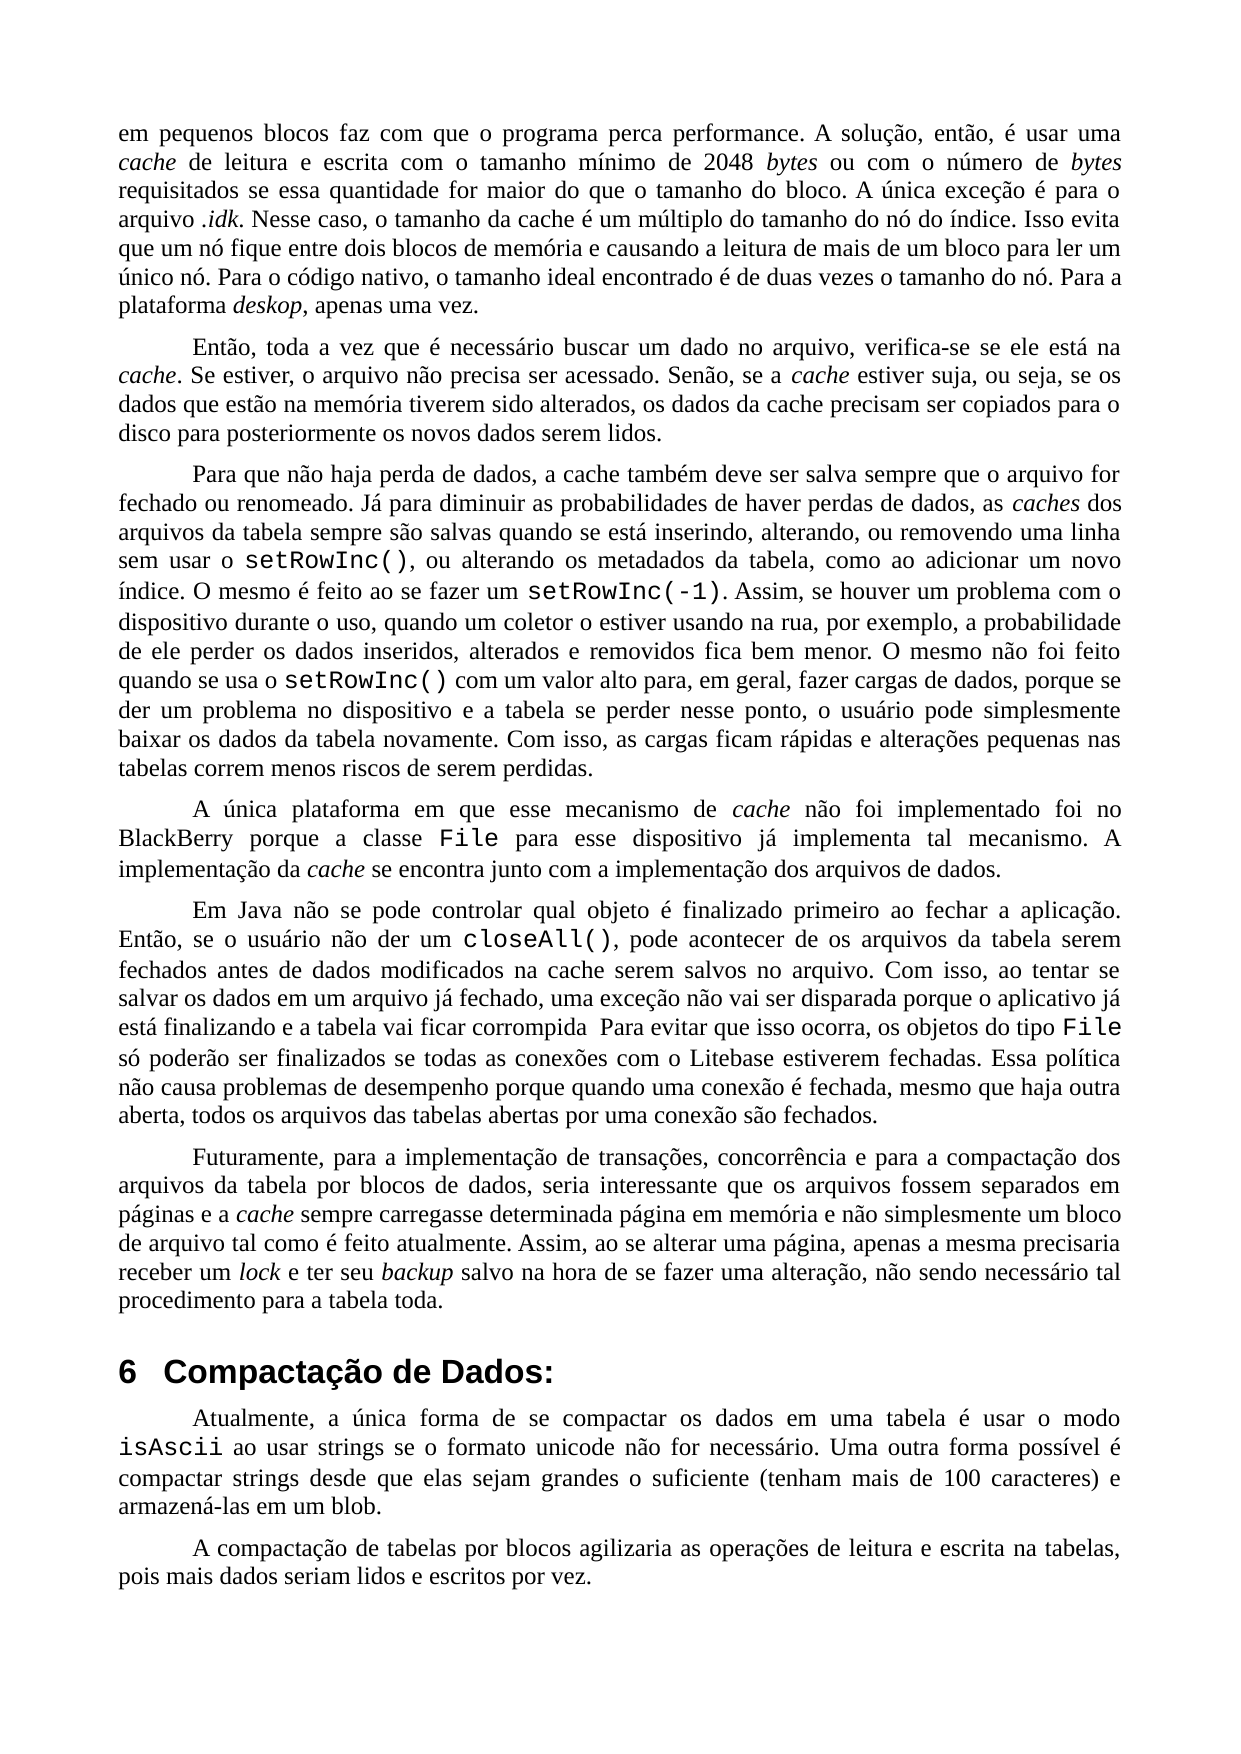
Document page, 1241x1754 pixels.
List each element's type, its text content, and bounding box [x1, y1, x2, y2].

subtitle Compactação de Dados: [118, 1352, 1122, 1391]
text Em Java não se pode controlar qual objeto é finalizado primeiro ao fechar a aplicação. Então, se o usuário não der um closeAll(), pode acontecer de os arquivos da tabela serem fechados antes de dados modificados na cache serem salvos no arquivo. Com isso, ao tentar se salvar os dados em um arquivo já fechado, uma exceção não vai ser disparada porque o aplicativo já está finalizando e a tabela vai ficar corrompida Para evitar que isso ocorra, os objetos do tipo File só poderão ser finalizados se todas as conexões com o Litebase estiverem fechadas. Essa política não causa problemas de desempenho porque quando uma conexão é fechada, mesmo que haja outra aberta, todos os arquivos das tabelas abertas por uma conexão são fechados. [118, 895, 1122, 1129]
text Atualmente, a única forma de se compactar os dados em uma tabela é usar o modo isAscii ao usar strings se o formato unicode não for necessário. Uma outra forma possível é compactar strings desde que elas sejam grandes o suficiente (tenham mais de 100 caracteres) e armazená-las em um blob. [118, 1403, 1122, 1520]
text Futuramente, para a implementação de transações, concorrência e para a compactação dos arquivos da tabela por blocos de dados, seria interessante que os arquivos fossem separados em páginas e a cache sempre carregasse determinada página em memória e não simplesmente um bloco de arquivo tal como é feito atualmente. Assim, ao se alterar uma página, apenas a mesma precisaria receber um lock e ter seu backup salvo na hora de se fazer uma alteração, não sendo necessário tal procedimento para a tabela toda. [118, 1142, 1122, 1314]
text em pequenos blocos faz com que o programa perca performance. A solução, então, é usar uma cache de leitura e escrita com o tamanho mínimo de 2048 bytes ou com o número de bytes requisitados se essa quantidade for maior do que o tamanho do bloco. A única exceção é para o arquivo .idk. Nesse caso, o tamanho da cache é um múltiplo do tamanho do nó do índice. Isso evita que um nó fique entre dois blocos de memória e causando a leitura de mais de um bloco para ler um único nó. Para o código nativo, o tamanho ideal encontrado é de duas vezes o tamanho do nó. Para a plataforma deskop, apenas uma vez. [118, 118, 1122, 319]
text Para que não haja perda de dados, a cache também deve ser salva sempre que o arquivo for fechado ou renomeado. Já para diminuir as probabilidades de haver perdas de dados, as caches dos arquivos da tabela sempre são salvas quando se está inserindo, alterando, ou removendo uma linha sem usar o setRowInc(), ou alterando os metadados da tabela, como ao adicionar um novo índice. O mesmo é feito ao se fazer um setRowInc(-1). Assim, se houver um problema com o dispositivo durante o uso, quando um coletor o estiver usando na rua, por exemplo, a probabilidade de ele perder os dados inseridos, alterados e removidos fica bem menor. O mesmo não foi feito quando se usa o setRowInc() com um valor alto para, em geral, fazer cargas de dados, porque se der um problema no dispositivo e a tabela se perder nesse ponto, o usuário pode simplesmente baixar os dados da tabela novamente. Com isso, as cargas ficam rápidas e alterações pequenas nas tabelas correm menos riscos de serem perdidas. [118, 459, 1122, 782]
text Então, toda a vez que é necessário buscar um dado no arquivo, verifica-se se ele está na cache. Se estiver, o arquivo não precisa ser acessado. Senão, se a cache estiver suja, ou seja, se os dados que estão na memória tiverem sido alterados, os dados da cache precisam ser copiados para o disco para posteriormente os novos dados serem lidos. [118, 332, 1122, 447]
text A compactação de tabelas por blocos agilizaria as operações de leitura e escrita na tabelas, pois mais dados seriam lidos e escritos por vez. [118, 1533, 1122, 1590]
text A única plataforma em que esse mecanismo de cache não foi implementado foi no BlackBerry porque a classe File para esse dispositivo já implementa tal mecanismo. A implementação da cache se encontra junto com a implementação dos arquivos de dados. [118, 794, 1122, 883]
